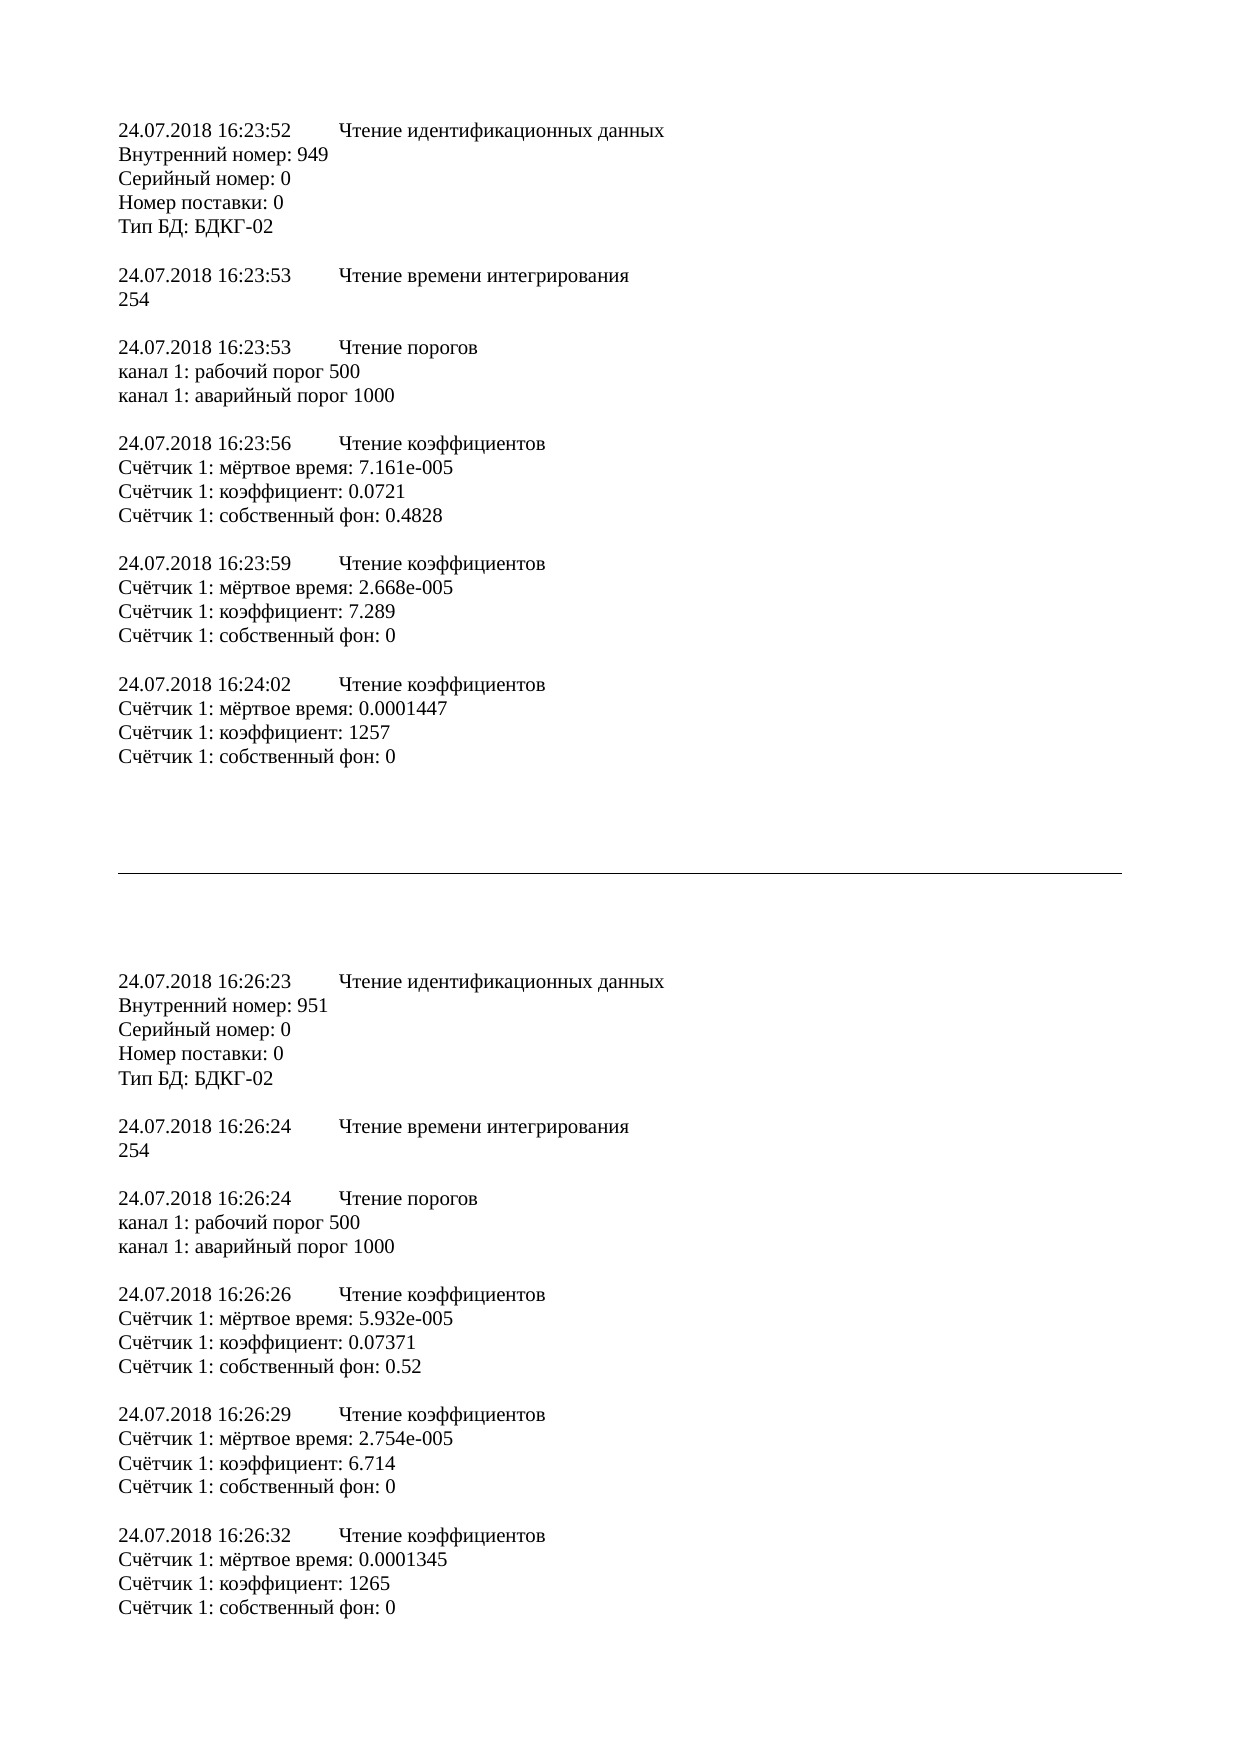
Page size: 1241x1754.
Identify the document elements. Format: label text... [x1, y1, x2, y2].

text 24.07.2018 16:26:26 Чтение коэффициентов [118, 1282, 1122, 1306]
text Cчётчик 1: мёртвое время: 2.754e-005 [118, 1426, 1122, 1450]
text 24.07.2018 16:26:32 Чтение коэффициентов [118, 1523, 1122, 1547]
text Внутренний номер: 949 [118, 142, 1122, 166]
text 254 [118, 1138, 1122, 1162]
text Cчётчик 1: собственный фон: 0 [118, 1474, 1122, 1498]
text 24.07.2018 16:24:02 Чтение коэффициентов [118, 672, 1122, 696]
text 24.07.2018 16:23:52 Чтение идентификационных данных [118, 118, 1122, 142]
text Cчётчик 1: мёртвое время: 7.161e-005 [118, 455, 1122, 479]
text Внутренний номер: 951 [118, 993, 1122, 1017]
text канал 1: аварийный порог 1000 [118, 1234, 1122, 1258]
text Cчётчик 1: коэффициент: 1265 [118, 1571, 1122, 1595]
text канал 1: рабочий порог 500 [118, 1210, 1122, 1234]
text Cчётчик 1: мёртвое время: 2.668e-005 [118, 575, 1122, 599]
text Номер поставки: 0 [118, 190, 1122, 214]
text Cчётчик 1: мёртвое время: 5.932e-005 [118, 1306, 1122, 1330]
text Номер поставки: 0 [118, 1041, 1122, 1065]
text канал 1: аварийный порог 1000 [118, 383, 1122, 407]
text Cчётчик 1: коэффициент: 7.289 [118, 599, 1122, 623]
text Cчётчик 1: мёртвое время: 0.0001447 [118, 696, 1122, 720]
text Серийный номер: 0 [118, 166, 1122, 190]
text 24.07.2018 16:26:29 Чтение коэффициентов [118, 1402, 1122, 1426]
text Тип БД: БДКГ-02 [118, 1065, 1122, 1089]
text 24.07.2018 16:26:24 Чтение порогов [118, 1186, 1122, 1210]
text Cчётчик 1: коэффициент: 6.714 [118, 1450, 1122, 1474]
text Cчётчик 1: собственный фон: 0.52 [118, 1354, 1122, 1378]
text 24.07.2018 16:26:23 Чтение идентификационных данных [118, 969, 1122, 993]
text Cчётчик 1: собственный фон: 0 [118, 623, 1122, 647]
text 24.07.2018 16:23:53 Чтение порогов [118, 335, 1122, 359]
text 24.07.2018 16:26:24 Чтение времени интегрирования [118, 1113, 1122, 1138]
text 254 [118, 287, 1122, 311]
text Cчётчик 1: собственный фон: 0.4828 [118, 503, 1122, 527]
text Cчётчик 1: коэффициент: 0.07371 [118, 1330, 1122, 1354]
text Cчётчик 1: мёртвое время: 0.0001345 [118, 1547, 1122, 1571]
text канал 1: рабочий порог 500 [118, 359, 1122, 383]
text Тип БД: БДКГ-02 [118, 214, 1122, 238]
text Cчётчик 1: коэффициент: 0.0721 [118, 479, 1122, 503]
text 24.07.2018 16:23:53 Чтение времени интегрирования [118, 262, 1122, 287]
text 24.07.2018 16:23:56 Чтение коэффициентов [118, 431, 1122, 455]
text Cчётчик 1: собственный фон: 0 [118, 1595, 1122, 1619]
text Серийный номер: 0 [118, 1017, 1122, 1041]
text Cчётчик 1: собственный фон: 0 [118, 744, 1122, 768]
text 24.07.2018 16:23:59 Чтение коэффициентов [118, 551, 1122, 575]
text Cчётчик 1: коэффициент: 1257 [118, 720, 1122, 744]
